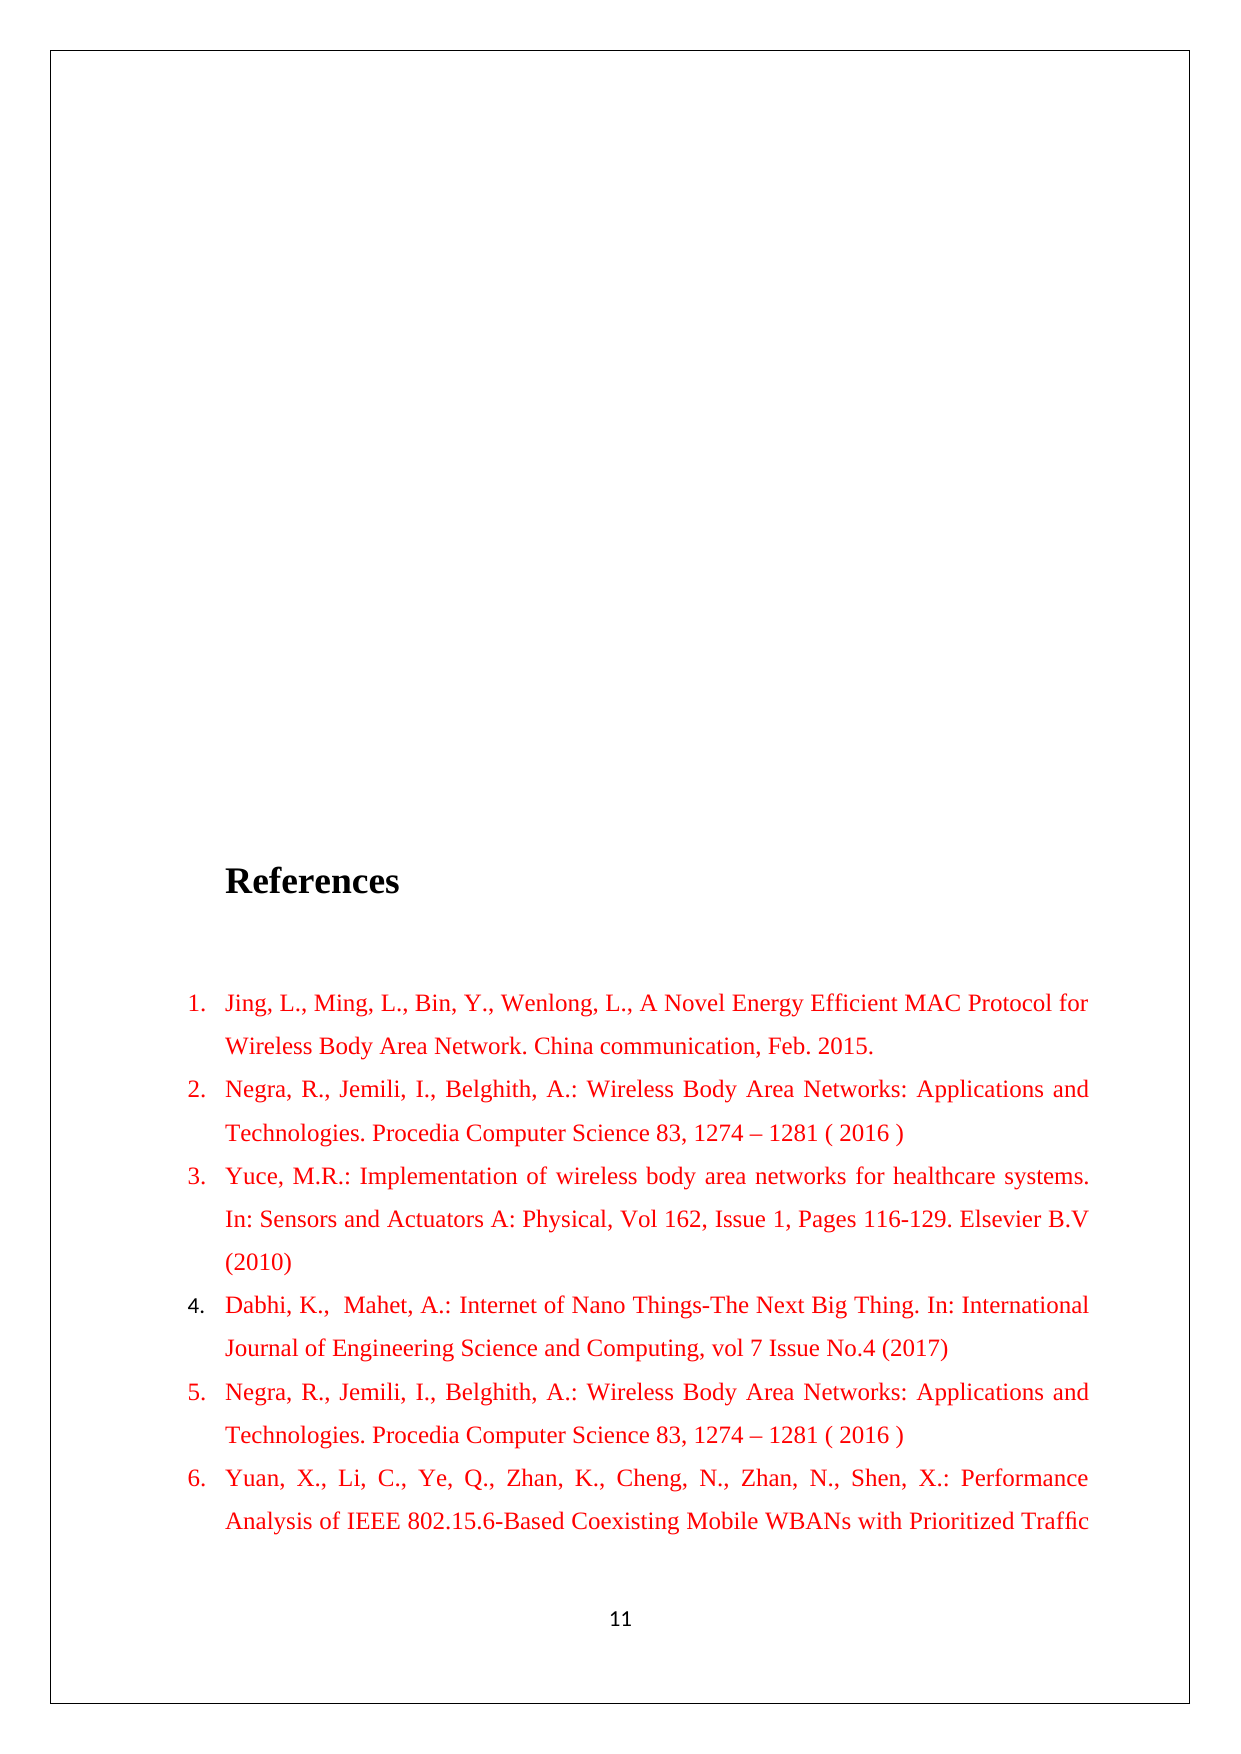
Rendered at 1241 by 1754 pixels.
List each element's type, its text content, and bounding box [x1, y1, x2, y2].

list References [225, 859, 1090, 902]
list Yuan, X., Li, C., Ye, Q., Zhan, K., Cheng, N., Zhan, N., Shen, X.: Performance Analysis of IEEE 802.15.6-Based Coexisting Mobile WBANs with Prioritized Trafﬁc [187, 1463, 1090, 1535]
list Jing, L., Ming, L., Bin, Y., Wenlong, L., A Novel Energy Efficient MAC Protocol for Wireless Body Area Network. China communication, Feb. 2015. [187, 988, 1090, 1060]
list Negra, R., Jemili, I., Belghith, A.: Wireless Body Area Networks: Applications and Technologies. Procedia Computer Science 83, 1274 – 1281 ( 2016 ) [187, 1074, 1090, 1146]
list Negra, R., Jemili, I., Belghith, A.: Wireless Body Area Networks: Applications and Technologies. Procedia Computer Science 83, 1274 – 1281 ( 2016 ) [187, 1377, 1090, 1448]
list Yuce, M.R.: Implementation of wireless body area networks for healthcare systems. In: Sensors and Actuators A: Physical, Vol 162, Issue 1, Pages 116-129. Elsevier B.V (2010) [187, 1161, 1090, 1276]
list Dabhi, K., Mahet, A.: Internet of Nano Things-The Next Big Thing. In: International Journal of Engineering Science and Computing, vol 7 Issue No.4 (2017) [187, 1290, 1090, 1362]
